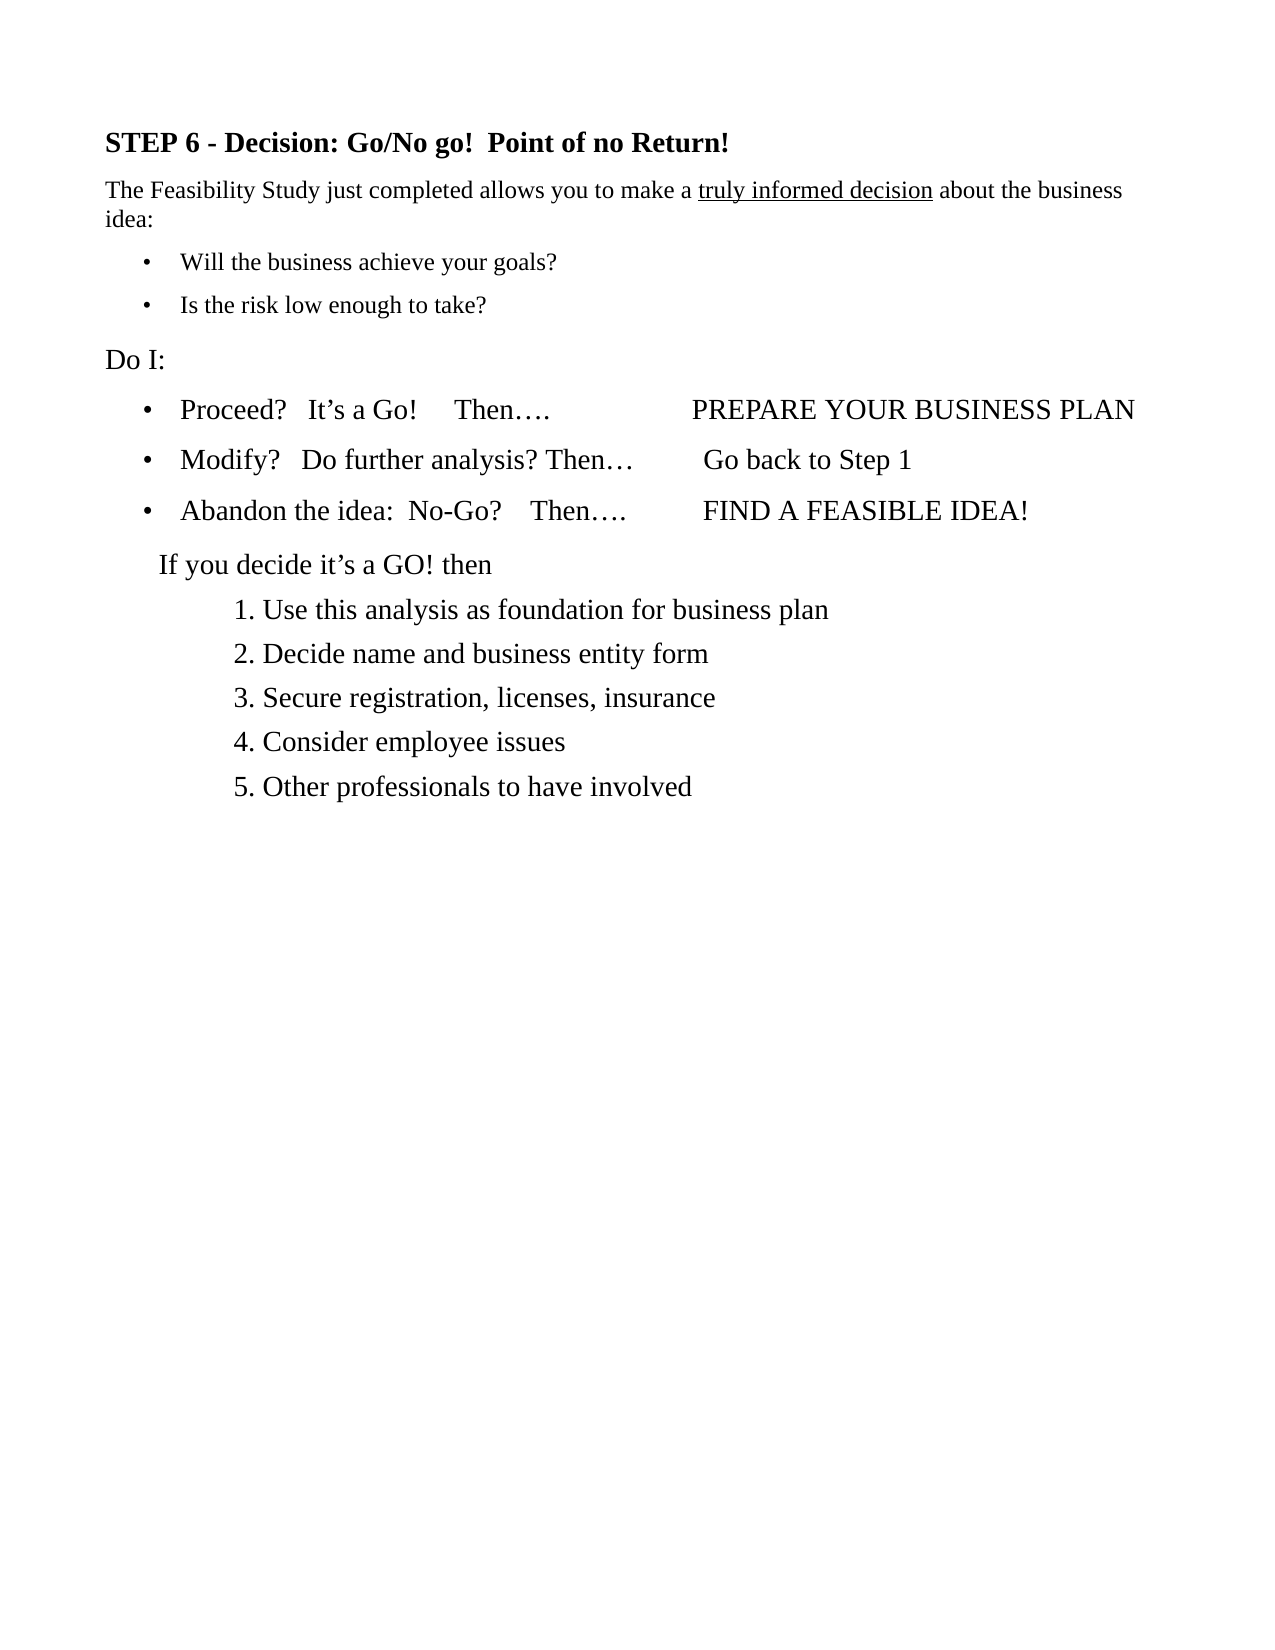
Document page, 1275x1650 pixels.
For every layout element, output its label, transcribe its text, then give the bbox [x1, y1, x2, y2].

text The Feasibility Study just completed allows you to make a truly informed decision about the business idea: [105, 175, 1169, 232]
text  If you decide it’s a GO! then [142, 544, 1169, 583]
text • Is the risk low enough to take? [142, 290, 1169, 319]
text  5. Other professionals to have involved [217, 765, 1169, 804]
text  1. Use this analysis as foundation for business plan [217, 588, 1169, 628]
text  4. Consider employee issues [217, 721, 1169, 760]
text  2. Decide name and business entity form [217, 632, 1169, 672]
text STEP 6 - Decision: Go/No go! Point of no Return! [105, 125, 1169, 158]
text • Will the business achieve your goals? [142, 247, 1169, 276]
text • Proceed? It’s a Go! Then…. PREPARE YOUR BUSINESS PLAN [142, 392, 1169, 426]
text Do I: [105, 342, 1169, 375]
text • Abandon the idea: No-Go? Then…. FIND A FEASIBLE IDEA! [142, 493, 1169, 526]
text • Modify? Do further analysis? Then… Go back to Step 1 [142, 442, 1169, 476]
text  3. Secure registration, licenses, insurance [217, 676, 1169, 716]
